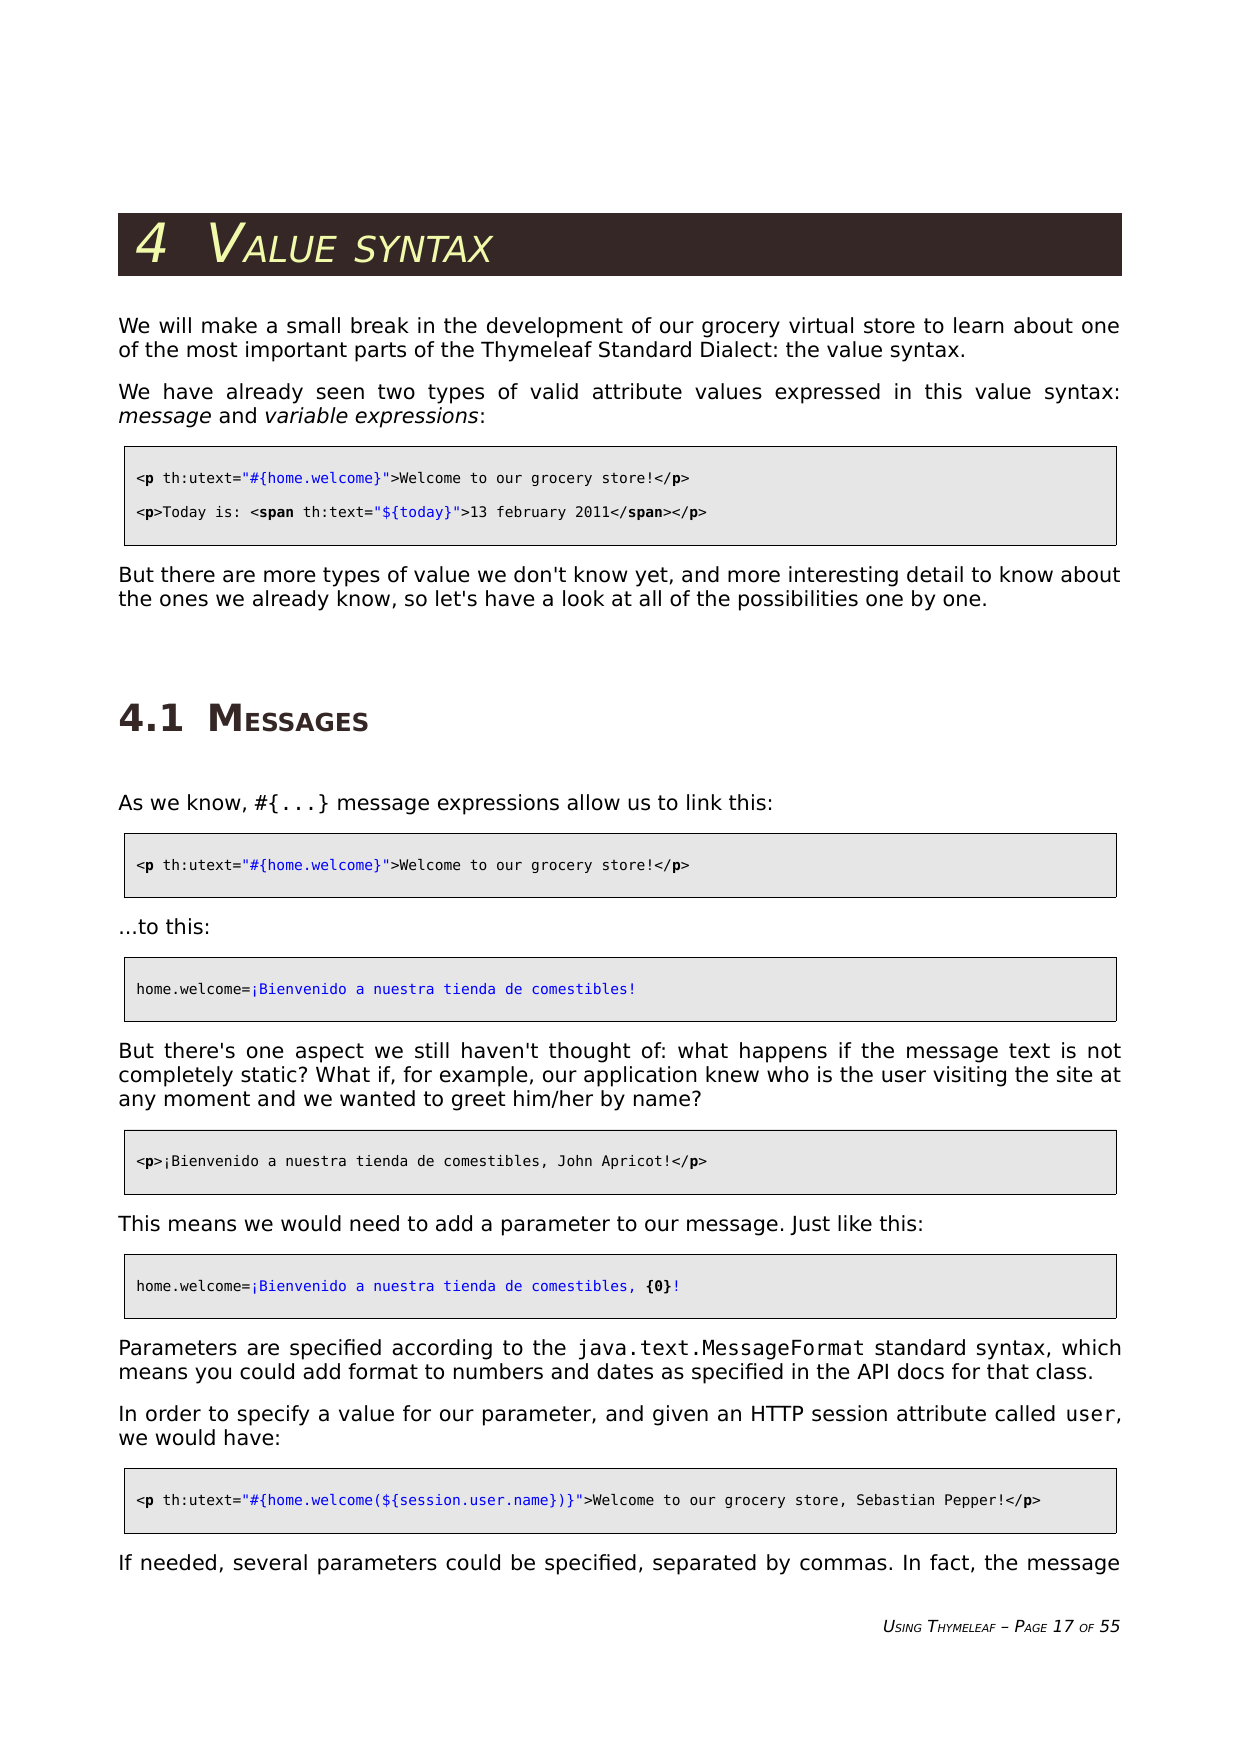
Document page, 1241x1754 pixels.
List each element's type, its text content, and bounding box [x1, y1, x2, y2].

text As we know, #{...} message expressions allow us to link this: [118, 791, 1122, 815]
subtitle Value syntax [118, 213, 1122, 276]
text We will make a small break in the development of our grocery virtual store to learn about one of the most important parts of the Thymeleaf Standard Dialect: the value syntax. [118, 314, 1122, 362]
text ...to this: [118, 915, 1122, 939]
text Parameters are specified according to the java.text.MessageFormat standard syntax, which means you could add format to numbers and dates as specified in the API docs for that class. [118, 1336, 1122, 1384]
text <p th:utext="#{home.welcome}">Welcome to our grocery store!</p> [125, 834, 1116, 897]
subtitle Messages [118, 697, 1122, 740]
text But there are more types of value we don't know yet, and more interesting detail to know about the ones we already know, so let's have a look at all of the possibilities one by one. [118, 563, 1122, 611]
text <p th:utext="#{home.welcome}">Welcome to our grocery store!</p> <p>Today is: <span th:text="${today}">13 february 2011</span></p> [125, 447, 1116, 545]
text <p>¡Bienvenido a nuestra tienda de comestibles, John Apricot!</p> [125, 1131, 1116, 1194]
text This means we would need to add a parameter to our message. Just like this: [118, 1212, 1122, 1236]
text If needed, several parameters could be specified, separated by commas. In fact, the message [118, 1551, 1122, 1575]
text We have already seen two types of valid attribute values expressed in this value syntax: message and variable expressions: [118, 380, 1122, 429]
text home.welcome=¡Bienvenido a nuestra tienda de comestibles, {0}! [125, 1255, 1116, 1318]
text <p th:utext="#{home.welcome(${session.user.name})}">Welcome to our grocery store, Sebastian Pepper!</p> [125, 1469, 1116, 1533]
text home.welcome=¡Bienvenido a nuestra tienda de comestibles! [125, 958, 1116, 1021]
text But there's one aspect we still haven't thought of: what happens if the message text is not completely static? What if, for example, our application knew who is the user visiting the site at any moment and we wanted to greet him/her by name? [118, 1039, 1122, 1112]
text In order to specify a value for our parameter, and given an HTTP session attribute called user, we would have: [118, 1402, 1122, 1451]
